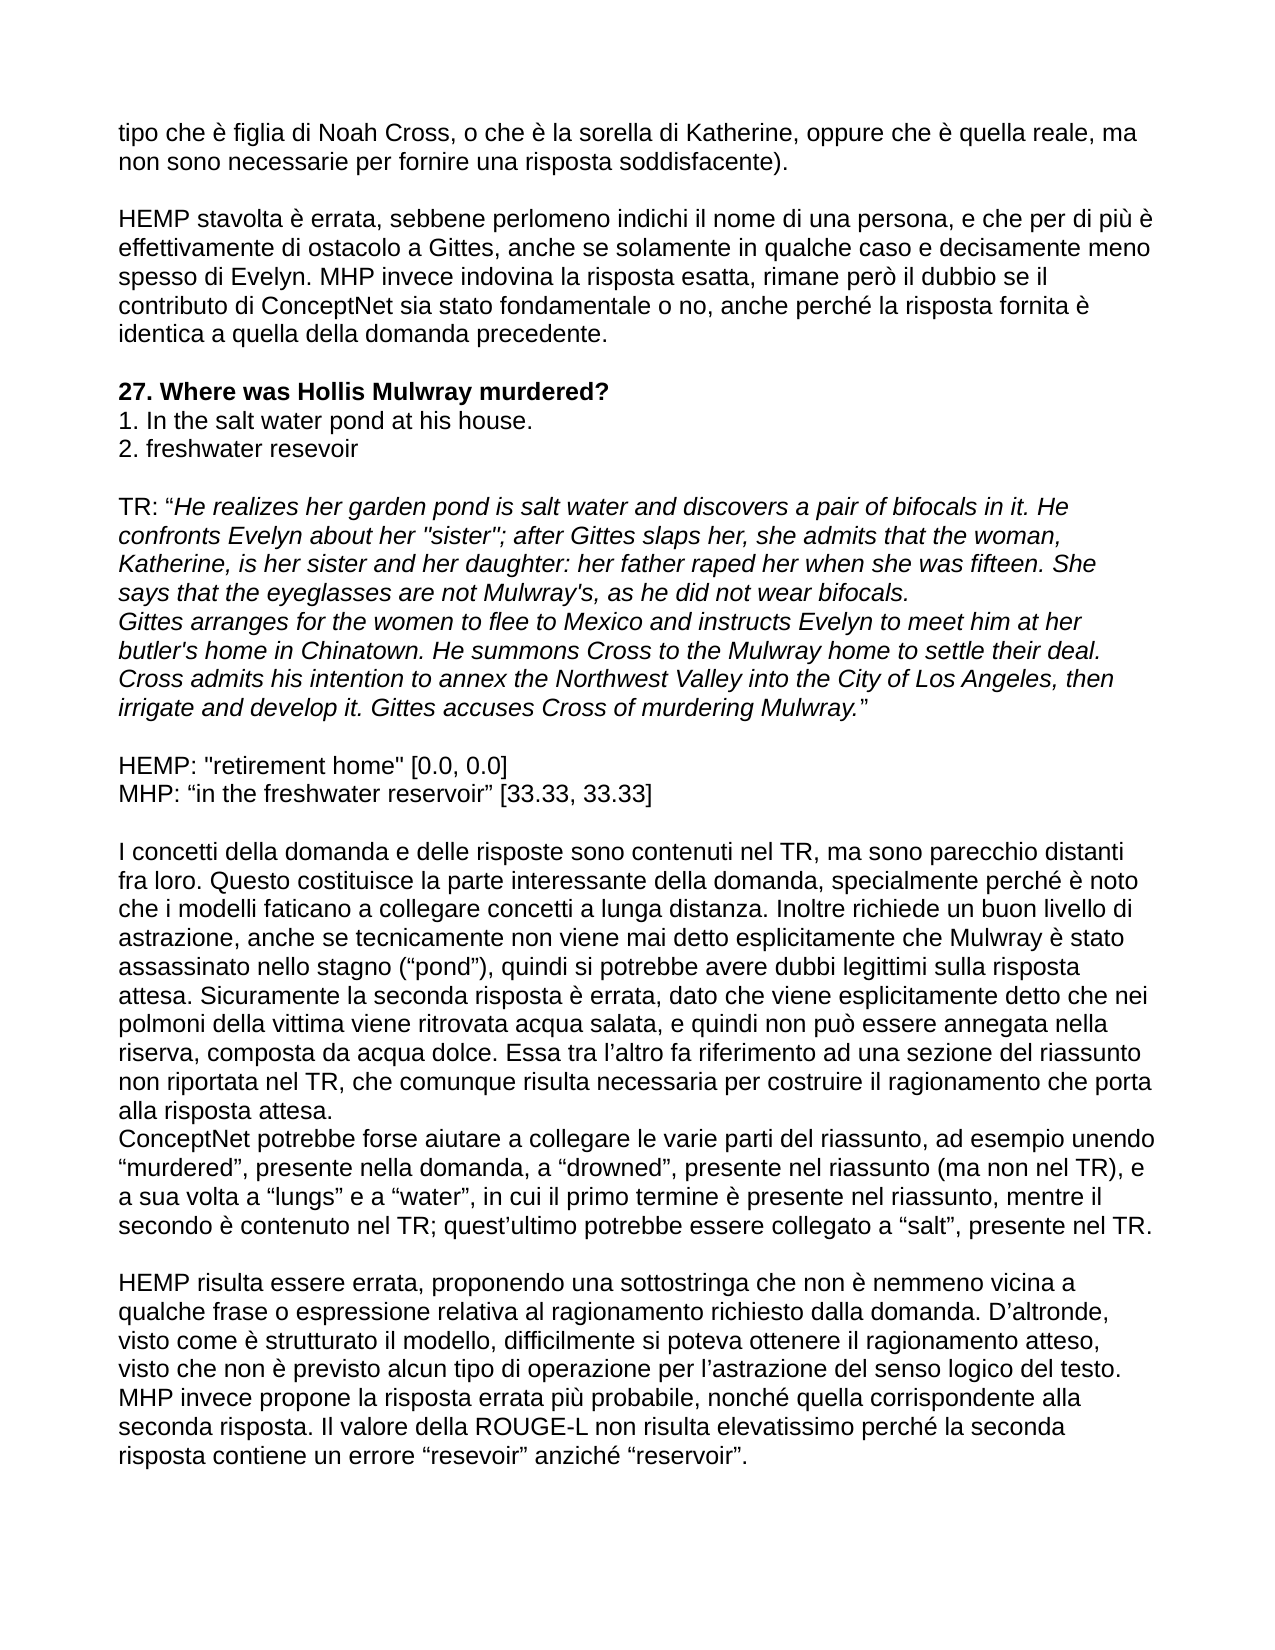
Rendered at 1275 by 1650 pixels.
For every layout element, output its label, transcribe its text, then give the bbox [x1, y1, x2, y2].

text tipo che è figlia di Noah Cross, o che è la sorella di Katherine, oppure che è quella reale, ma non sono necessarie per fornire una risposta soddisfacente). HEMP stavolta è errata, sebbene perlomeno indichi il nome di una persona, e che per di più è effettivamente di ostacolo a Gittes, anche se solamente in qualche caso e decisamente meno spesso di Evelyn. MHP invece indovina la risposta esatta, rimane però il dubbio se il contributo di ConceptNet sia stato fondamentale o no, anche perché la risposta fornita è identica a quella della domanda precedente. [118, 118, 1157, 377]
text 27. Where was Hollis Mulwray murdered? 1. In the salt water pond at his house. 2. freshwater resevoir TR: “He realizes her garden pond is salt water and discovers a pair of bifocals in it. He confronts Evelyn about her "sister"; after Gittes slaps her, she admits that the woman, Katherine, is her sister and her daughter: her father raped her when she was fifteen. She says that the eyeglasses are not Mulwray's, as he did not wear bifocals. Gittes arranges for the women to flee to Mexico and instructs Evelyn to meet him at her butler's home in Chinatown. He summons Cross to the Mulwray home to settle their deal. Cross admits his intention to annex the Northwest Valley into the City of Los Angeles, then irrigate and develop it. Gittes accuses Cross of murdering Mulwray.” HEMP: "retirement home" [0.0, 0.0] MHP: “in the freshwater reservoir” [33.33, 33.33] I concetti della domanda e delle risposte sono contenuti nel TR, ma sono parecchio distanti fra loro. Questo costituisce la parte interessante della domanda, specialmente perché è noto che i modelli faticano a collegare concetti a lunga distanza. Inoltre richiede un buon livello di astrazione, anche se tecnicamente non viene mai detto esplicitamente che Mulwray è stato assassinato nello stagno (“pond”), quindi si potrebbe avere dubbi legittimi sulla risposta attesa. Sicuramente la seconda risposta è errata, dato che viene esplicitamente detto che nei polmoni della vittima viene ritrovata acqua salata, e quindi non può essere annegata nella riserva, composta da acqua dolce. Essa tra l’altro fa riferimento ad una sezione del riassunto non riportata nel TR, che comunque risulta necessaria per costruire il ragionamento che porta alla risposta attesa. ConceptNet potrebbe forse aiutare a collegare le varie parti del riassunto, ad esempio unendo “murdered”, presente nella domanda, a “drowned”, presente nel riassunto (ma non nel TR), e a sua volta a “lungs” e a “water”, in cui il primo termine è presente nel riassunto, mentre il secondo è contenuto nel TR; quest’ultimo potrebbe essere collegato a “salt”, presente nel TR. HEMP risulta essere errata, proponendo una sottostringa che non è nemmeno vicina a qualche frase o espressione relativa al ragionamento richiesto dalla domanda. D’altronde, visto come è strutturato il modello, difficilmente si poteva ottenere il ragionamento atteso, visto che non è previsto alcun tipo di operazione per l’astrazione del senso logico del testo. MHP invece propone la risposta errata più probabile, nonché quella corrispondente alla seconda risposta. Il valore della ROUGE-L non risulta elevatissimo perché la seconda risposta contiene un errore “resevoir” anziché “reservoir”. [118, 377, 1157, 1469]
